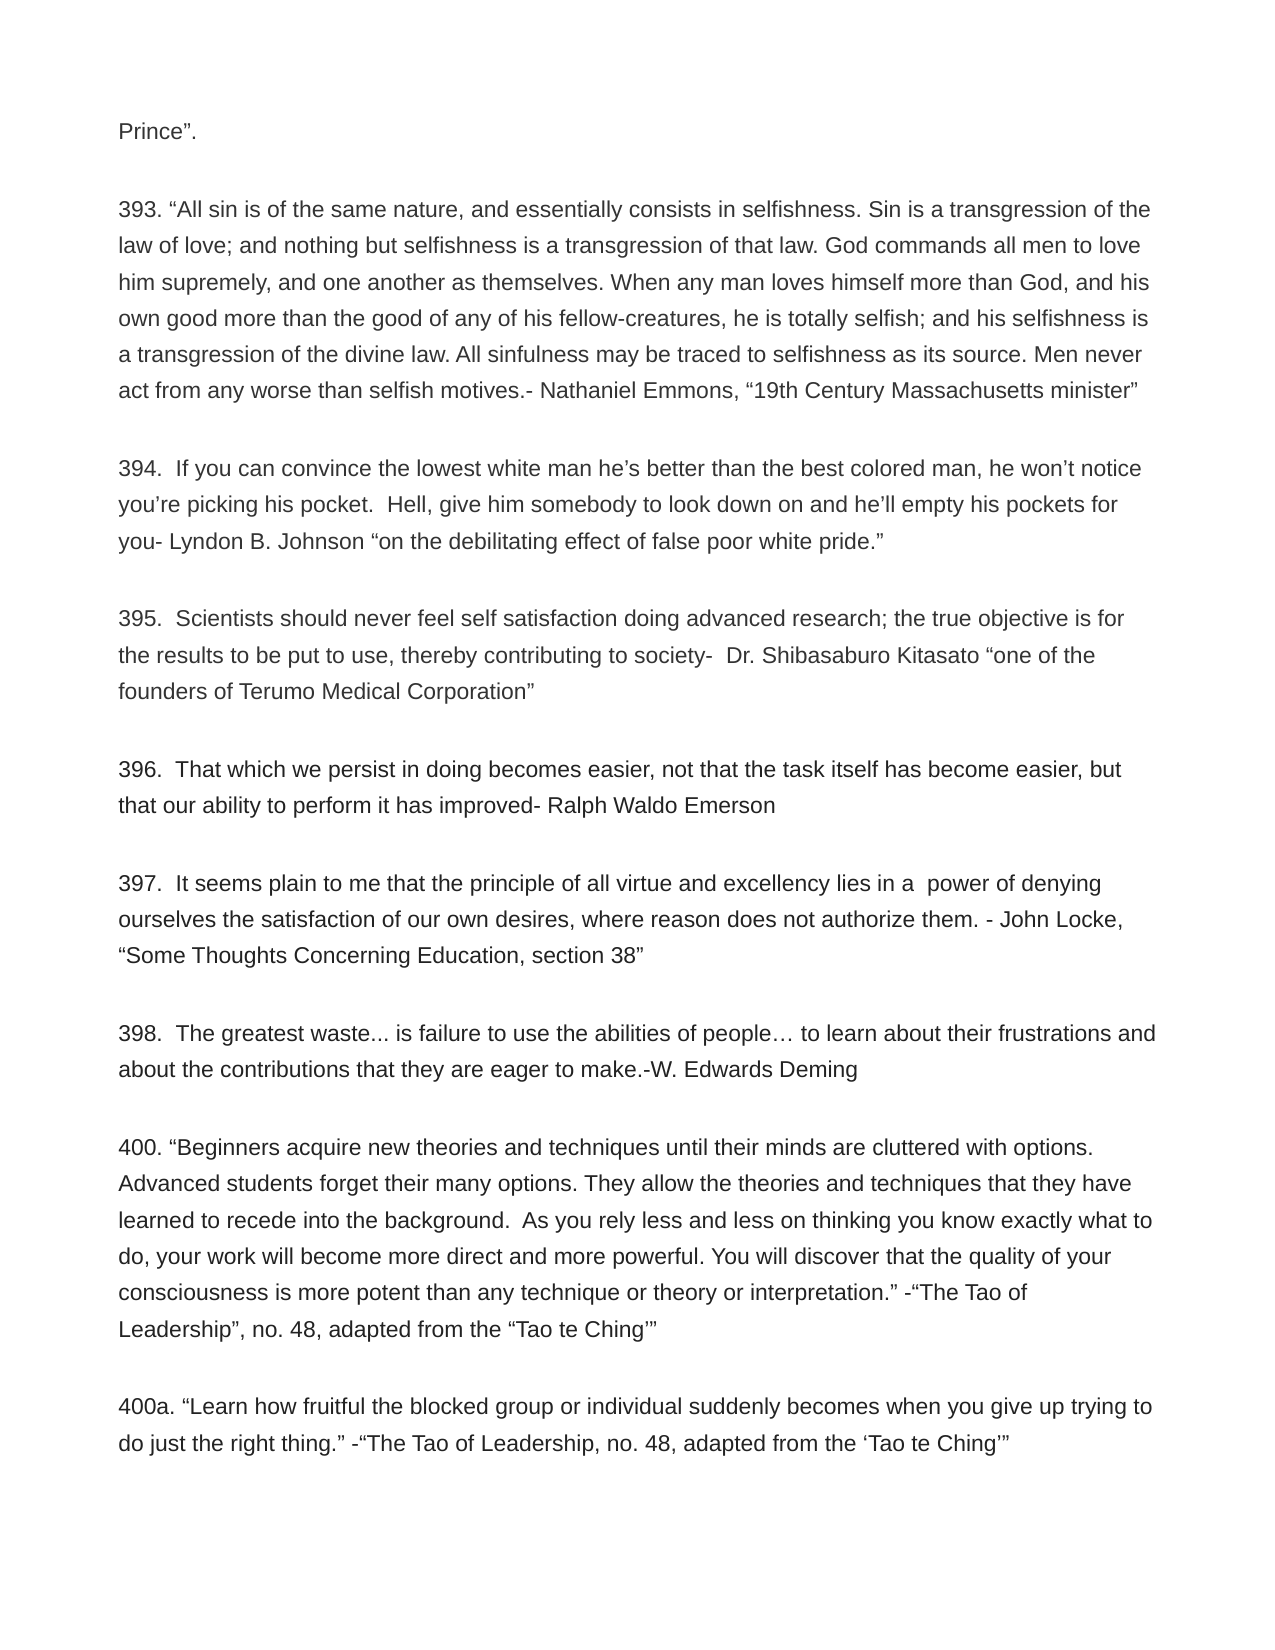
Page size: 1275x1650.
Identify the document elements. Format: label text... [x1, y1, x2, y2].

text 395. Scientists should never feel self satisfaction doing advanced research; the true objective is for the results to be put to use, thereby contributing to society- Dr. Shibasaburo Kitasato “one of the founders of Terumo Medical Corporation” [118, 605, 1157, 704]
text 397. It seems plain to me that the principle of all virtue and excellency lies in a power of denying ourselves the satisfaction of our own desires, where reason does not authorize them. - John Locke, “Some Thoughts Concerning Education, section 38” [118, 870, 1157, 969]
text 400. “Beginners acquire new theories and techniques until their minds are cluttered with options. Advanced students forget their many options. They allow the theories and techniques that they have learned to recede into the background. As you rely less and less on thinking you know exactly what to do, your work will become more direct and more powerful. You will discover that the quality of your consciousness is more potent than any technique or theory or interpretation.” -“The Tao of Leadership”, no. 48, adapted from the “Tao te Ching’” [118, 1134, 1157, 1342]
text 396. That which we persist in doing becomes easier, not that the task itself has become easier, but that our ability to perform it has improved- Ralph Waldo Emerson [118, 756, 1157, 818]
text 398. The greatest waste... is failure to use the abilities of people… to learn about their frustrations and about the contributions that they are eager to make.-W. Edwards Deming [118, 1020, 1157, 1083]
text 394. If you can convince the lowest white man he’s better than the best colored man, he won’t notice you’re picking his pocket. Hell, give him somebody to look down on and he’ll empty his pockets for you- Lyndon B. Johnson “on the debilitating effect of false poor white pride.” [118, 455, 1157, 554]
text Prince”. [118, 118, 1157, 144]
text 393. “All sin is of the same nature, and essentially consists in selfishness. Sin is a transgression of the law of love; and nothing but selfishness is a transgression of that law. God commands all men to love him supremely, and one another as themselves. When any man loves himself more than God, and his own good more than the good of any of his fellow-creatures, he is totally selfish; and his selfishness is a transgression of the divine law. All sinfulness may be traced to selfishness as its source. Men never act from any worse than selfish motives.- Nathaniel Emmons, “19th Century Massachusetts minister” [118, 196, 1157, 404]
text 400a. “Learn how fruitful the blocked group or individual suddenly becomes when you give up trying to do just the right thing.” -“The Tao of Leadership, no. 48, adapted from the ‘Tao te Ching’” [118, 1393, 1157, 1456]
